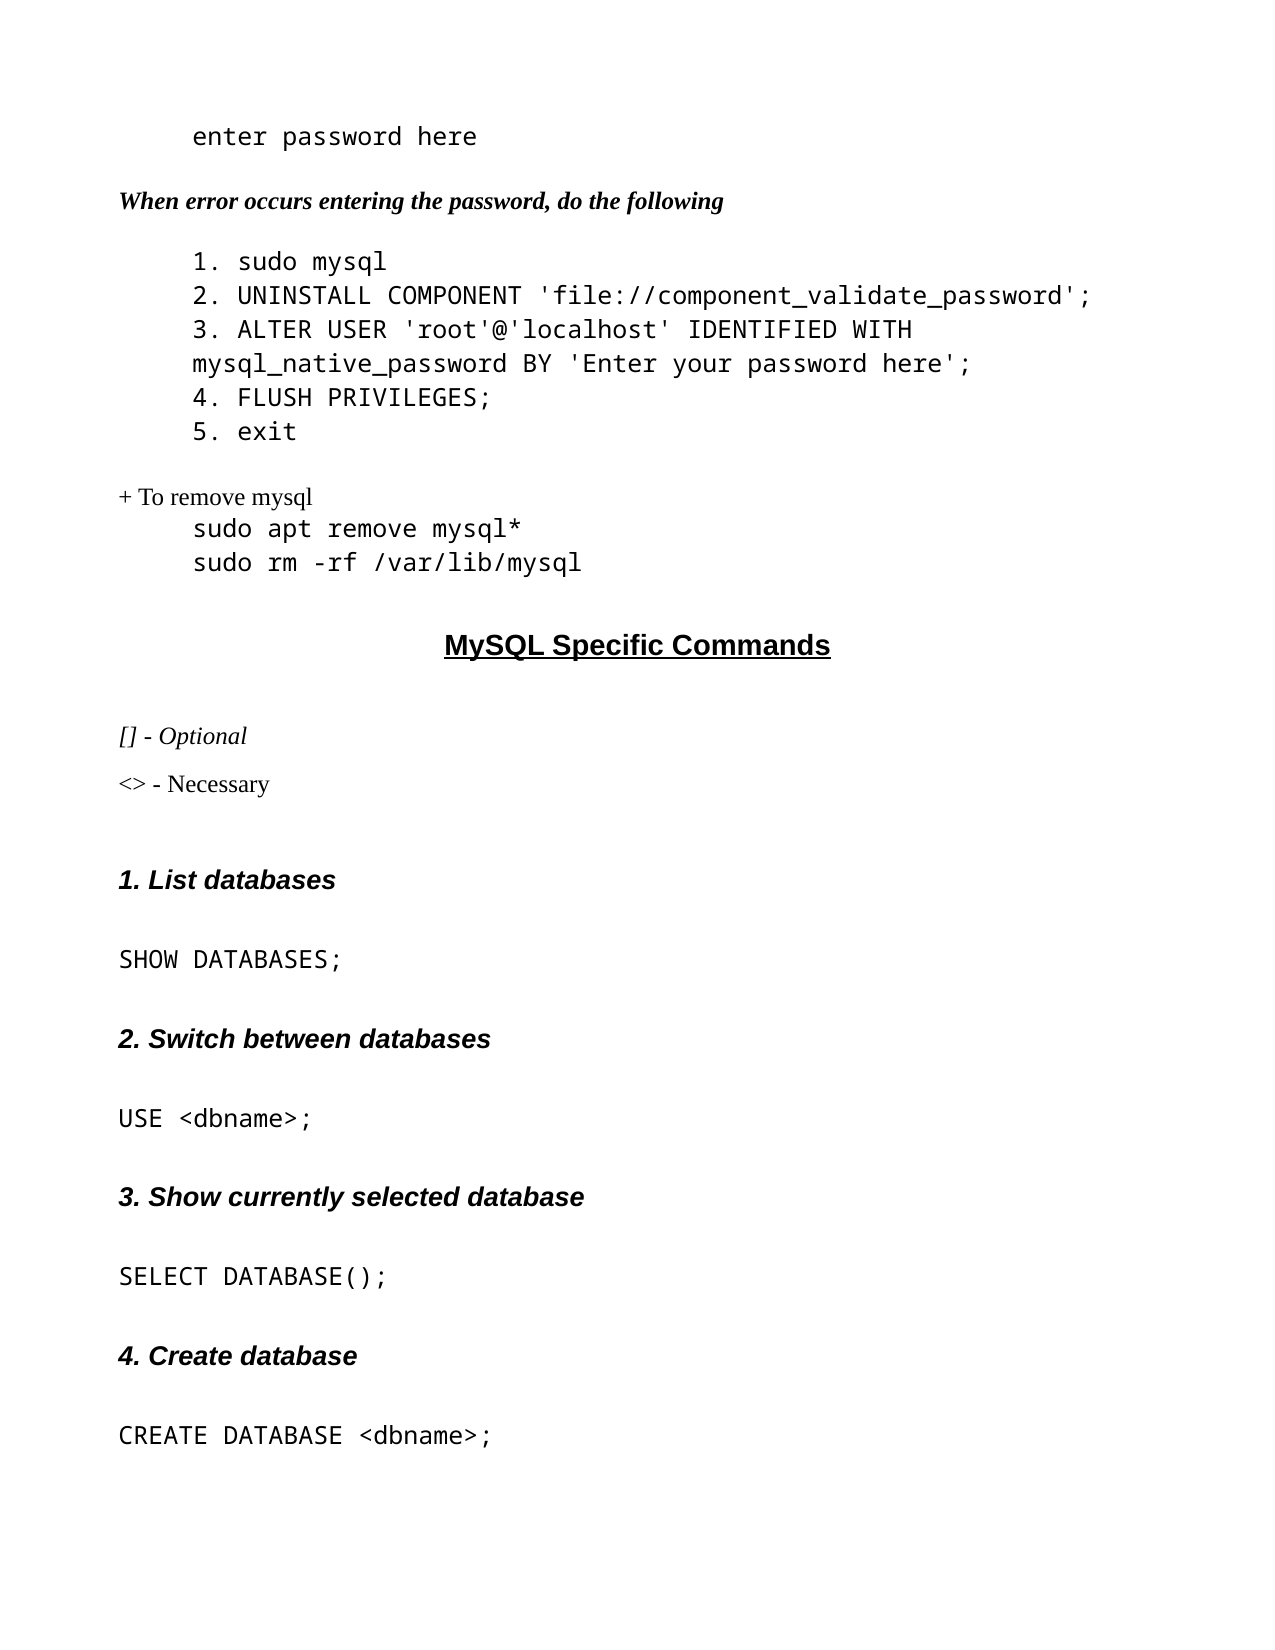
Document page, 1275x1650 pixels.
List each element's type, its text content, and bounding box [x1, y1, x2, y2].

text 5. exit [118, 414, 1157, 448]
text SELECT DATABASE(); [118, 1259, 1157, 1293]
text 1. sudo mysql [118, 244, 1157, 278]
subtitle 1. List databases [118, 864, 1157, 895]
text sudo rm -rf /var/lib/mysql [118, 545, 1157, 579]
text 2. UNINSTALL COMPONENT 'file://component_validate_password'; [118, 278, 1157, 312]
text [] - Optional [118, 721, 1157, 750]
text 4. FLUSH PRIVILEGES; [118, 380, 1157, 414]
text USE <dbname>; [118, 1100, 1157, 1134]
text sudo apt remove mysql* [118, 511, 1157, 545]
text CREATE DATABASE <dbname>; [118, 1417, 1157, 1451]
text SHOW DATABASES; [118, 942, 1157, 976]
text enter password here [118, 118, 1157, 152]
subtitle MySQL Specific Commands [118, 628, 1157, 661]
text 3. ALTER USER 'root'@'localhost' IDENTIFIED WITH mysql_native_password BY 'Enter your password here'; [118, 312, 1157, 380]
subtitle 2. Switch between databases [118, 1023, 1157, 1054]
text When error occurs entering the password, do the following [118, 186, 1157, 215]
subtitle 4. Create database [118, 1339, 1157, 1371]
text <> - Necessary [118, 769, 1157, 798]
subtitle 3. Show currently selected database [118, 1181, 1157, 1212]
text + To remove mysql [118, 482, 1157, 511]
